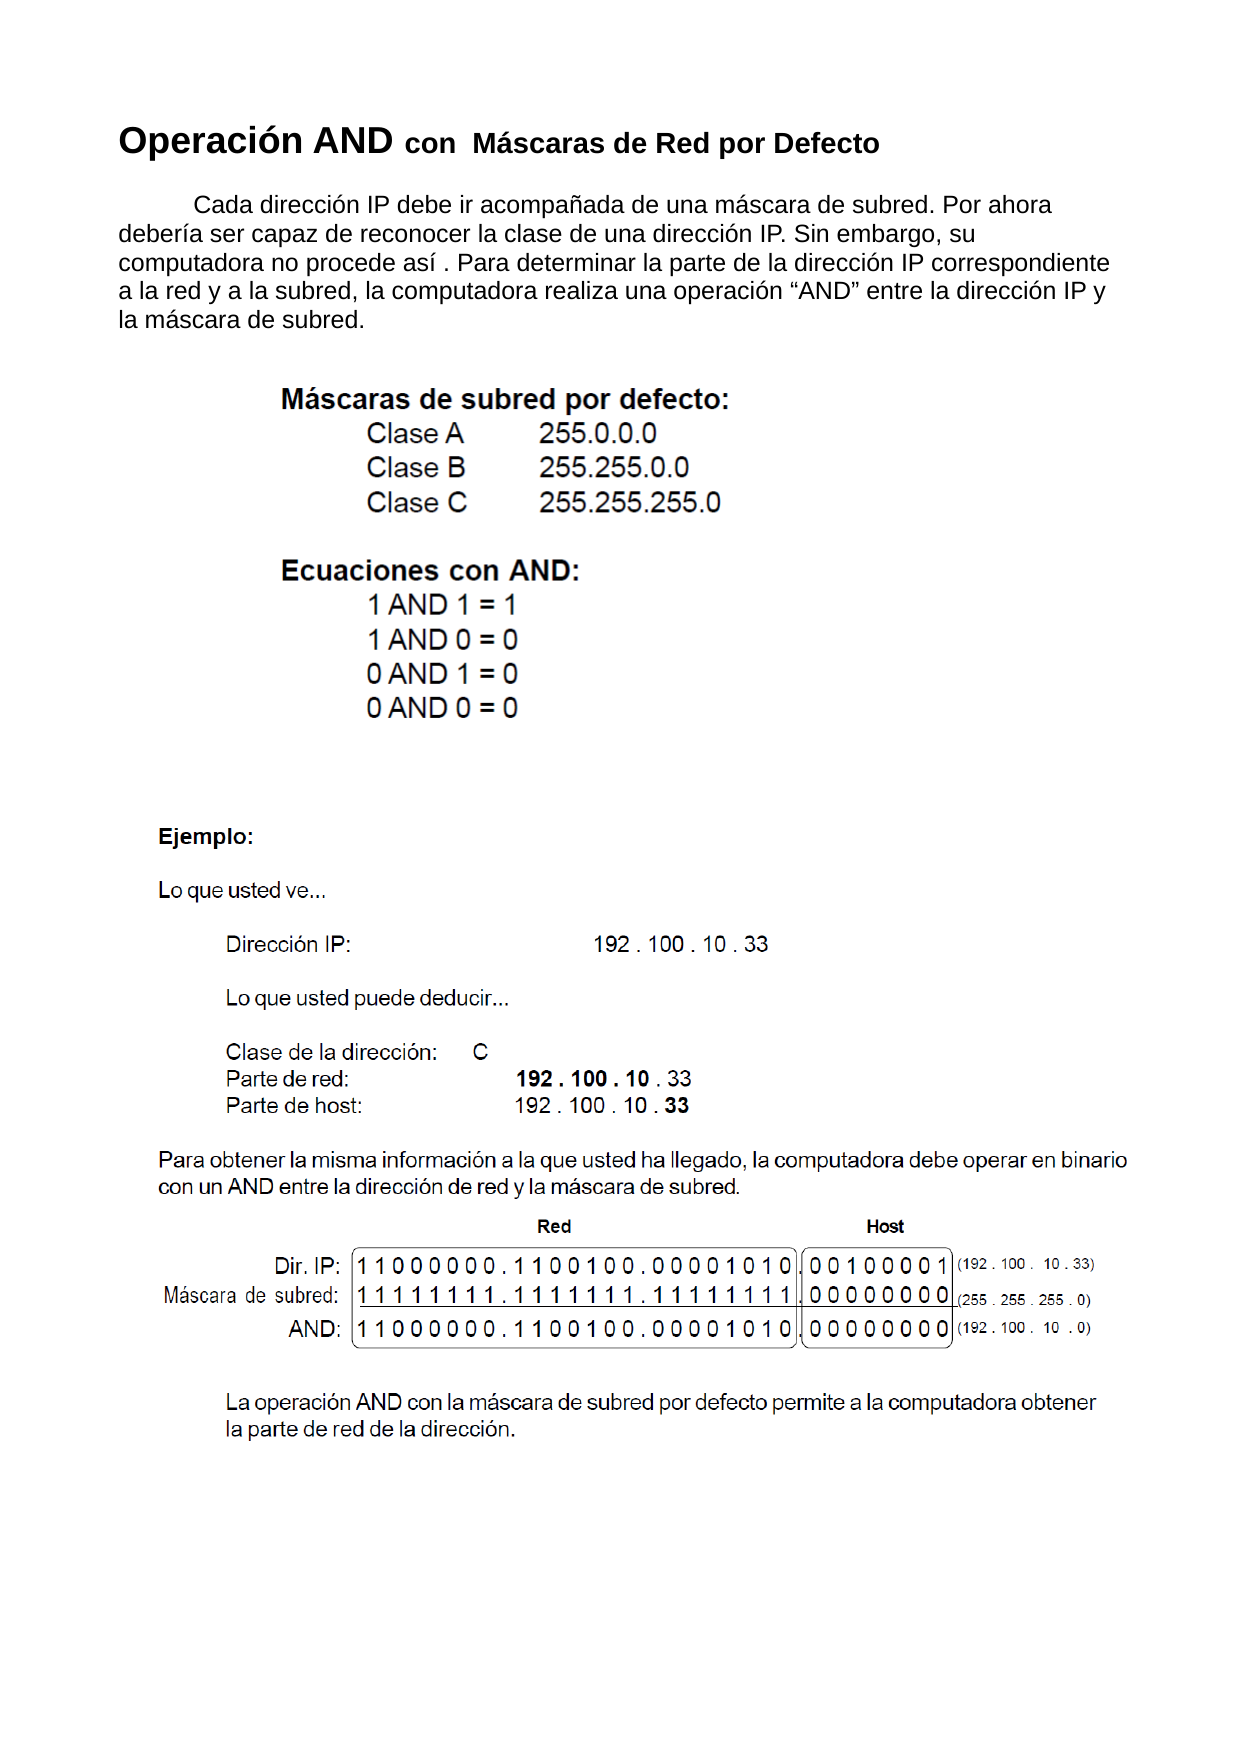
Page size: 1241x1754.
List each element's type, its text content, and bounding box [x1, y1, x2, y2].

text Operación AND con Máscaras de Red por Defecto [118, 118, 1122, 161]
text Cada dirección IP debe ir acompañada de una máscara de subred. Por ahora debería ser capaz de reconocer la clase de una dirección IP. Sin embargo, su computadora no procede así . Para determinar la parte de la dirección IP correspondiente a la red y a la subred, la computadora realiza una operación “AND” entre la dirección IP y la máscara de subred. [118, 190, 1122, 334]
picture [245, 366, 847, 754]
picture [144, 822, 1149, 1481]
